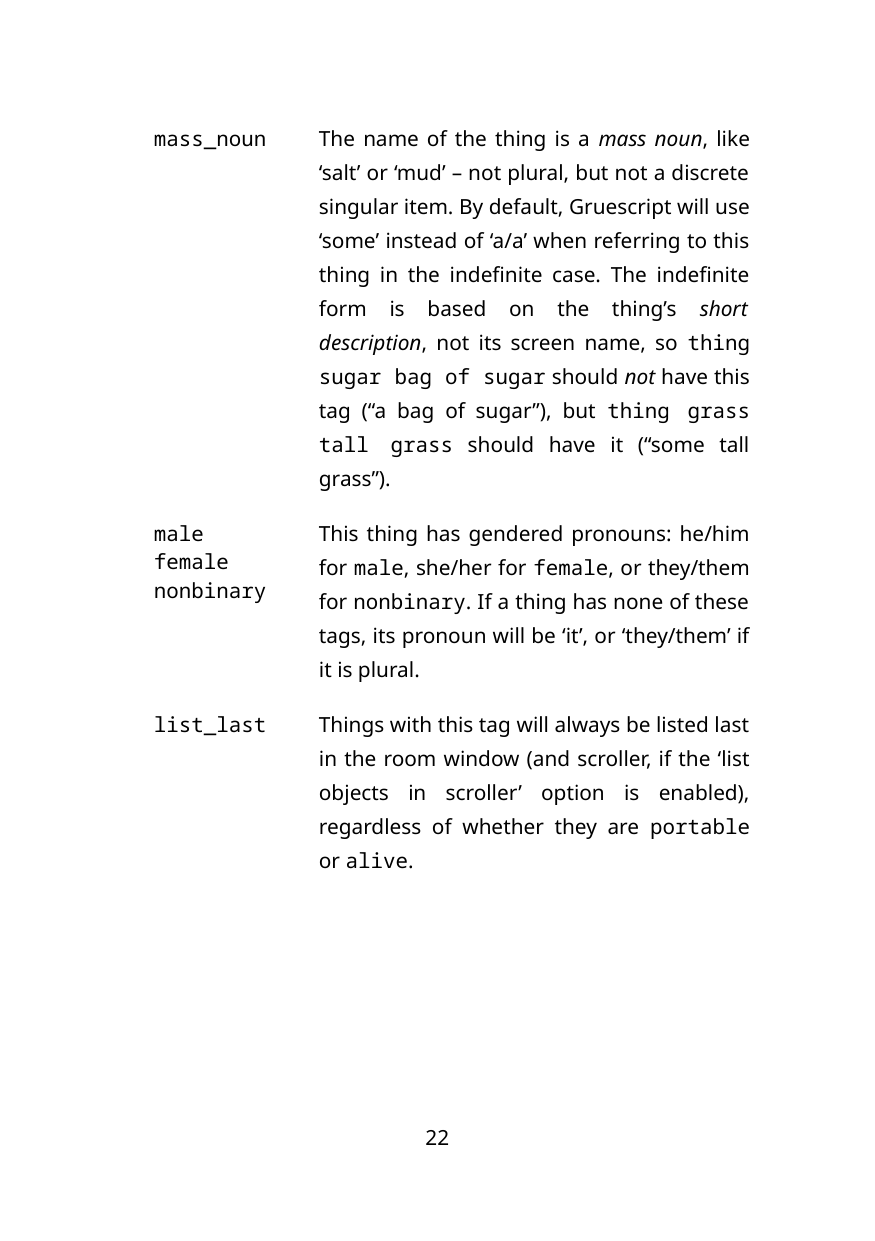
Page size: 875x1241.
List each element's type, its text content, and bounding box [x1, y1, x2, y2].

table_cell male female nonbinary [118, 513, 313, 704]
table_cell Things with this tag will always be listed last in the room window (and scroller, if the ‘list objects in scroller’ option is enabled), regardless of whether they are portable or alive. [313, 704, 756, 895]
table_cell This thing has gendered pronouns: he/him for male, she/her for female, or they/them for nonbinary. If a thing has none of these tags, its pronoun will be ‘it’, or ‘they/them’ if it is plural. [313, 513, 756, 704]
table_cell mass_noun [118, 118, 313, 513]
table_cell The name of the thing is a mass noun, like ‘salt’ or ‘mud’ – not plural, but not a discrete singular item. By default, Gruescript will use ‘some’ instead of ‘a/a’ when referring to this thing in the indefinite case. The indefinite form is based on the thing’s short description, not its screen name, so thing sugar bag of sugar should not have this tag (“a bag of sugar”), but thing grass tall grass should have it (“some tall grass”). [313, 118, 756, 513]
table_cell list_last [118, 704, 313, 895]
